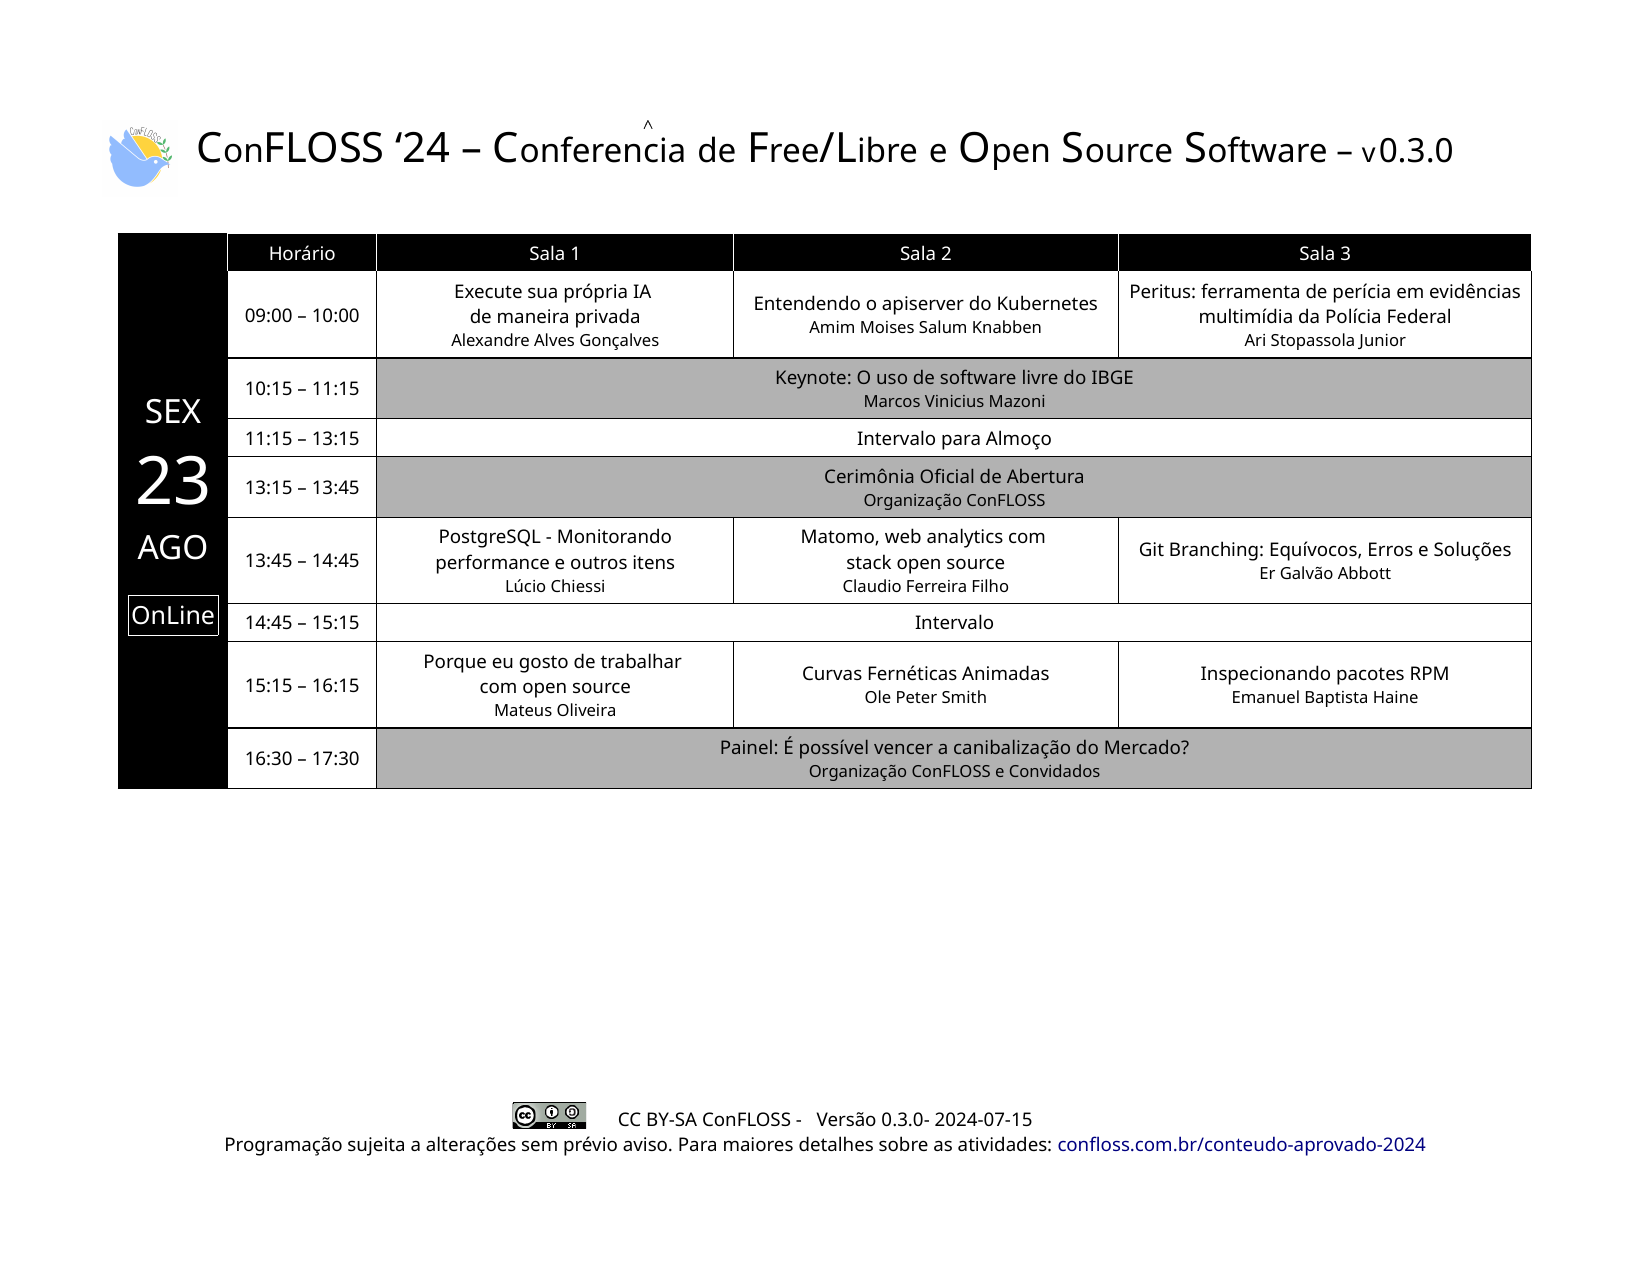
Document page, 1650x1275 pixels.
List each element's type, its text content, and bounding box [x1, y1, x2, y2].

table_cell Inspecionando pacotes RPM Emanuel Baptista Haine [1119, 642, 1531, 727]
table_cell 09:00 – 10:00 [228, 272, 376, 357]
table_header SEX 23 AGO OnLine [119, 234, 227, 788]
table_cell Entendendo o apiserver do Kubernetes Amim Moises Salum Knabben [734, 272, 1118, 357]
table_cell 13:45 – 14:45 [228, 518, 376, 603]
table_cell 10:15 – 11:15 [228, 359, 376, 418]
table_header Sala 2 [734, 234, 1118, 271]
table_cell 15:15 – 16:15 [228, 642, 376, 727]
table_cell Painel: É possível vencer a canibalização do Mercado? Organização ConFLOSS e Convidados [377, 729, 1531, 788]
picture [512, 1102, 587, 1129]
table_cell 13:15 – 13:45 [228, 457, 376, 517]
table_header Sala 1 [377, 234, 733, 271]
table_header Horário [228, 234, 376, 271]
table_cell Curvas Fernéticas Animadas Ole Peter Smith [734, 642, 1118, 727]
table_cell 16:30 – 17:30 [228, 729, 376, 788]
table_cell 14:45 – 15:15 [228, 604, 376, 641]
table_cell Cerimônia Oficial de Abertura Organização ConFLOSS [377, 457, 1531, 517]
table_header Sala 3 [1119, 234, 1531, 271]
table_cell Intervalo [377, 604, 1531, 641]
table_cell Peritus: ferramenta de perícia em evidências multimídia da Polícia Federal Ari Stopassola Junior [1119, 272, 1531, 357]
table_cell PostgreSQL - Monitorando performance e outros itens Lúcio Chiessi [377, 518, 733, 603]
table_cell Intervalo para Almoço [377, 419, 1531, 456]
table_cell Execute sua própria IA de maneira privada Alexandre Alves Gonçalves [377, 272, 733, 357]
table_cell 11:15 – 13:15 [228, 419, 376, 456]
picture [643, 120, 653, 129]
table_cell Git Branching: Equívocos, Erros e Soluções Er Galvão Abbott [1119, 518, 1531, 603]
table_cell Keynote: O uso de software livre do IBGE Marcos Vinicius Mazoni [377, 359, 1531, 418]
table_cell Matomo, web analytics com stack open source Claudio Ferreira Filho [734, 518, 1118, 603]
table_cell Porque eu gosto de trabalhar com open source Mateus Oliveira [377, 642, 733, 727]
